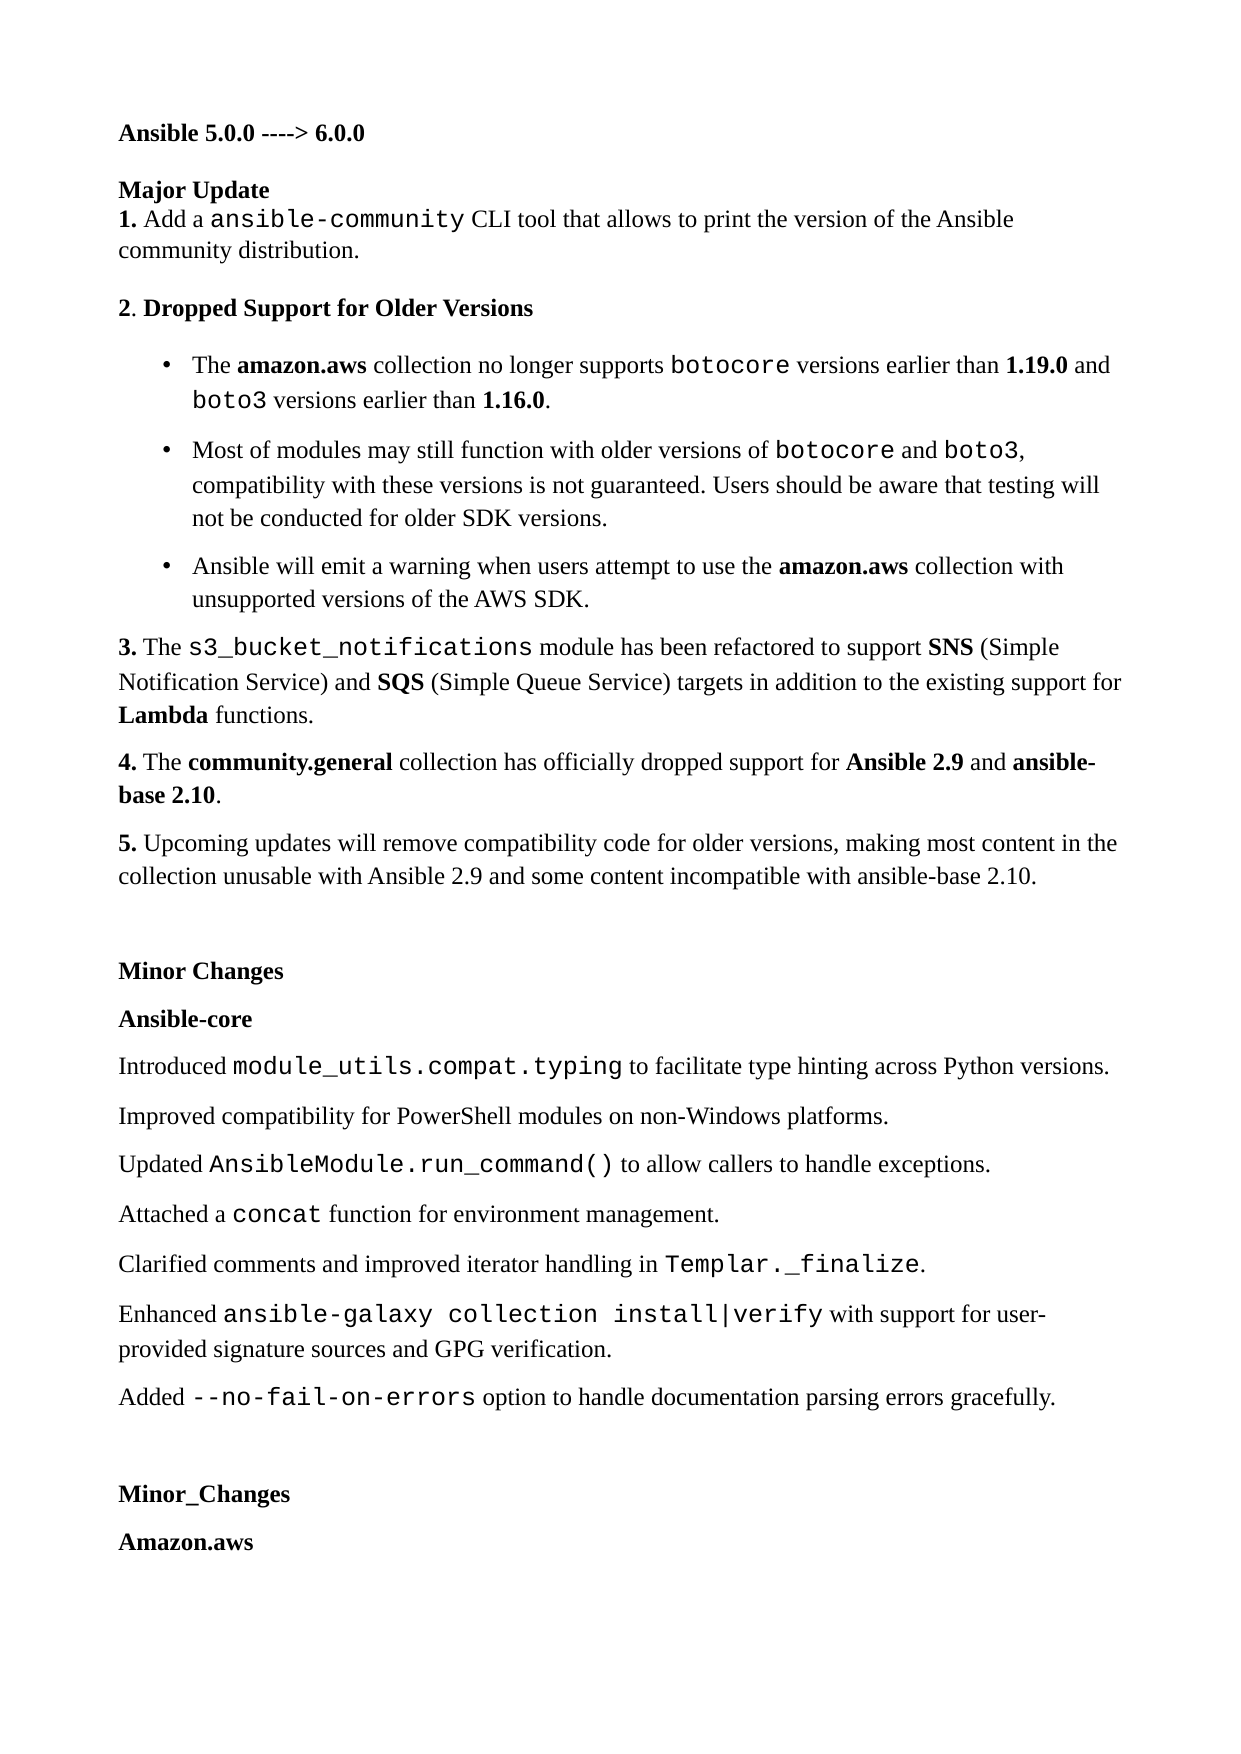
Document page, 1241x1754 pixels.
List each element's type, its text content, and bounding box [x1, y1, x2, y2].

text 2. Dropped Support for Older Versions [118, 293, 1122, 321]
text 5. Upcoming updates will remove compatibility code for older versions, making most content in the collection unusable with Ansible 2.9 and some content incompatible with ansible-base 2.10. [118, 828, 1122, 890]
text 3. The s3_bucket_notifications module has been refactored to support SNS (Simple Notification Service) and SQS (Simple Queue Service) targets in addition to the existing support for Lambda functions. [118, 632, 1122, 728]
list Ansible will emit a warning when users attempt to use the amazon.aws collection with unsupported versions of the AWS SDK. [162, 551, 1122, 613]
text Introduced module_utils.compat.typing to facilitate type hinting across Python versions. [118, 1051, 1122, 1082]
text 1. Add a ansible-community CLI tool that allows to print the version of the Ansible community distribution. [118, 204, 1122, 264]
text Enhanced ansible-galaxy collection install|verify with support for user-provided signature sources and GPG verification. [118, 1299, 1122, 1363]
text Ansible 5.0.0 ----> 6.0.0 [118, 118, 1122, 147]
text Amazon.aws [118, 1527, 1122, 1556]
text Minor_Changes [118, 1479, 1122, 1508]
text Ansible-core [118, 1004, 1122, 1033]
text 4. The community.general collection has officially dropped support for Ansible 2.9 and ansible-base 2.10. [118, 747, 1122, 809]
list Most of modules may still function with older versions of botocore and boto3, compatibility with these versions is not guaranteed. Users should be aware that testing will not be conducted for older SDK versions. [162, 435, 1122, 532]
list The amazon.aws collection no longer supports botocore versions earlier than 1.19.0 and boto3 versions earlier than 1.16.0. [162, 350, 1122, 416]
text Attached a concat function for environment management. [118, 1199, 1122, 1230]
text Added --no-fail-on-errors option to handle documentation parsing errors gracefully. [118, 1382, 1122, 1413]
text Major Update [118, 176, 1122, 204]
text Improved compatibility for PowerShell modules on non-Windows platforms. [118, 1101, 1122, 1130]
text Updated AnsibleModule.run_command() to allow callers to handle exceptions. [118, 1149, 1122, 1180]
text Clarified comments and improved iterator handling in Templar._finalize. [118, 1249, 1122, 1280]
text Minor Changes [118, 956, 1122, 985]
